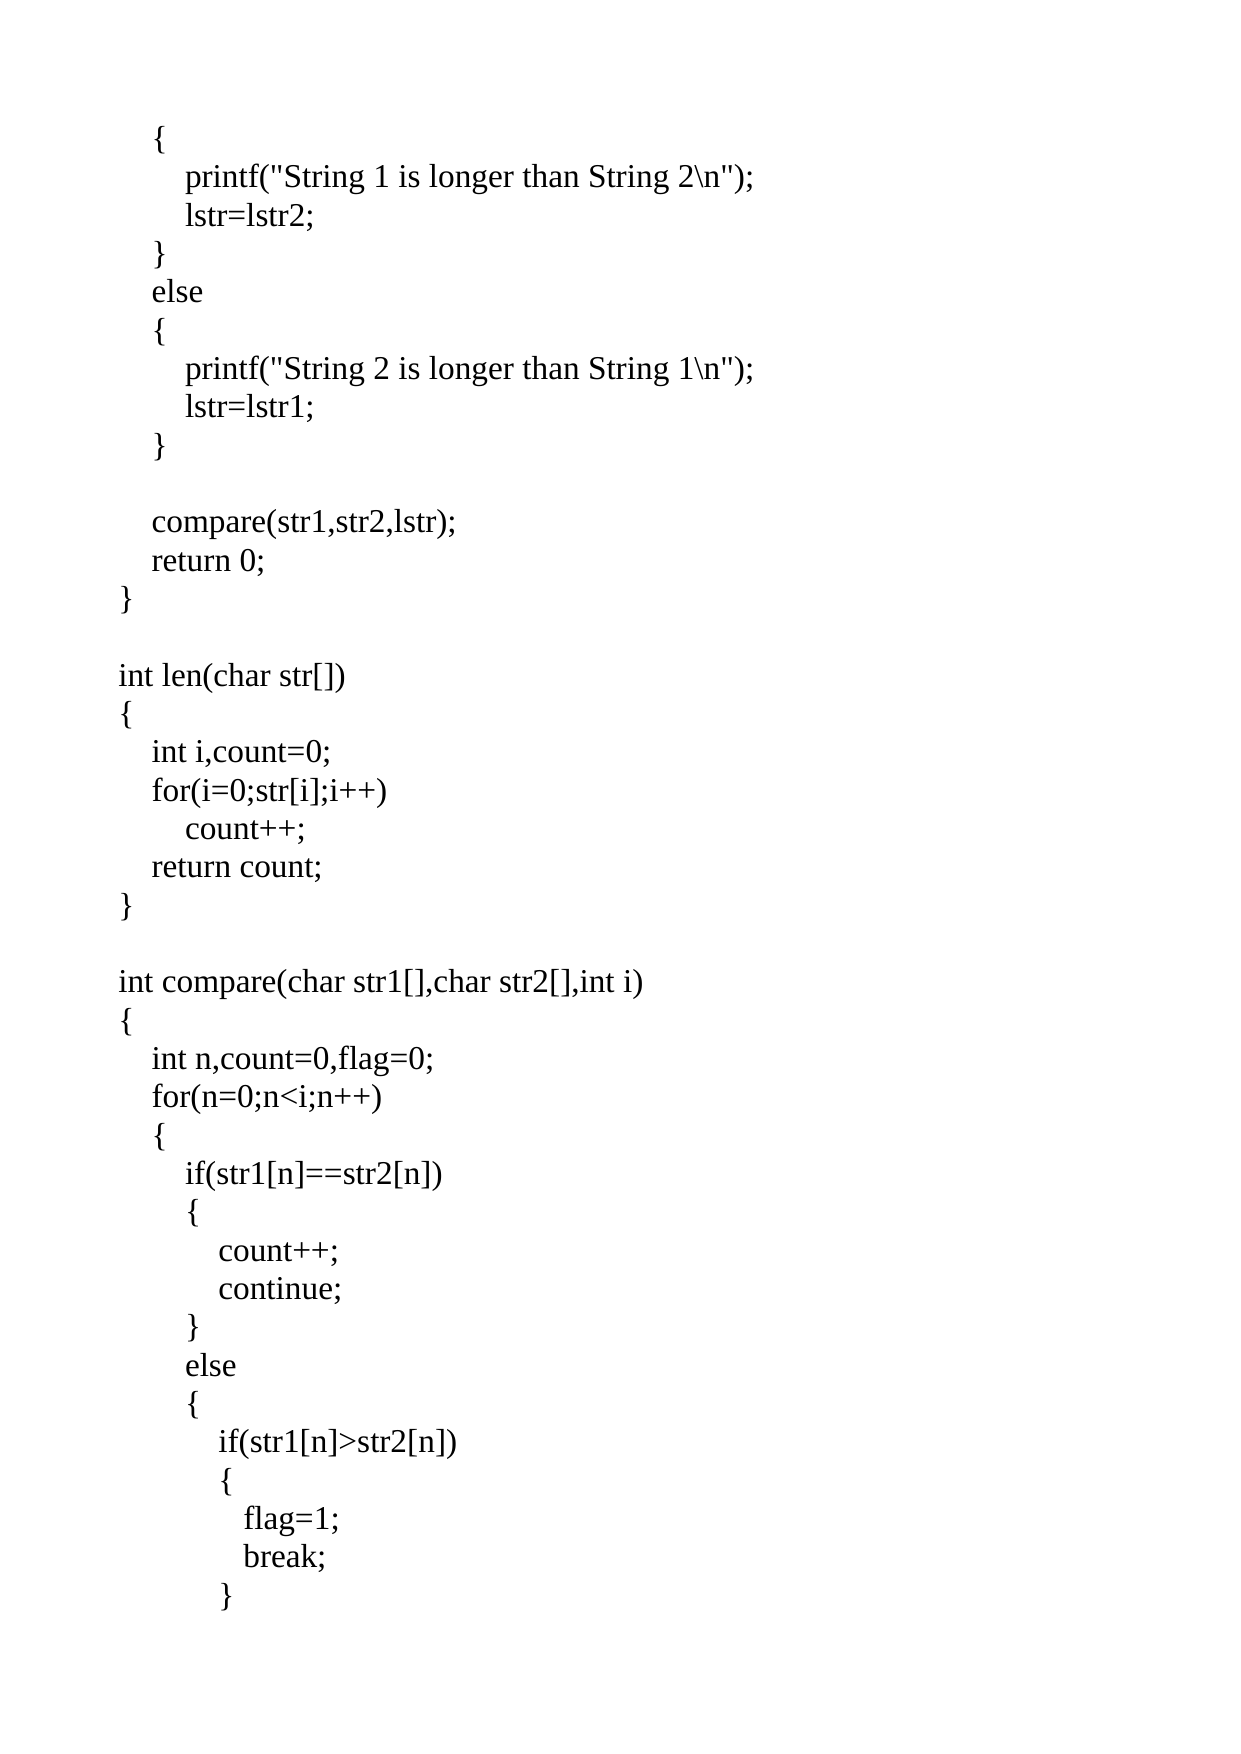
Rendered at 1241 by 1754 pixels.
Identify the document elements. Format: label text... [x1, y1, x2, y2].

text { [118, 1191, 1122, 1230]
text } [118, 1575, 1122, 1613]
text int len(char str[]) [118, 655, 1122, 693]
text int compare(char str1[],char str2[],int i) [118, 961, 1122, 1000]
text if(str1[n]==str2[n]) [118, 1153, 1122, 1191]
text { [118, 693, 1122, 731]
text int n,count=0,flag=0; [118, 1038, 1122, 1076]
text break; [118, 1536, 1122, 1575]
text compare(str1,str2,lstr); [118, 501, 1122, 540]
text continue; [118, 1268, 1122, 1306]
text { [118, 1460, 1122, 1498]
text lstr=lstr2; [118, 195, 1122, 233]
text { [118, 118, 1122, 156]
text } [118, 233, 1122, 271]
text else [118, 1345, 1122, 1383]
text { [118, 310, 1122, 348]
text } [118, 425, 1122, 463]
text } [118, 885, 1122, 923]
text count++; [118, 808, 1122, 846]
text } [118, 578, 1122, 616]
text printf("String 2 is longer than String 1\n"); [118, 348, 1122, 386]
text { [118, 1000, 1122, 1038]
text if(str1[n]>str2[n]) [118, 1421, 1122, 1460]
text else [118, 271, 1122, 310]
text return count; [118, 846, 1122, 885]
text flag=1; [118, 1498, 1122, 1536]
text count++; [118, 1230, 1122, 1268]
text for(n=0;n<i;n++) [118, 1076, 1122, 1115]
text return 0; [118, 540, 1122, 578]
text { [118, 1115, 1122, 1153]
text } [118, 1306, 1122, 1345]
text int i,count=0; [118, 731, 1122, 770]
text printf("String 1 is longer than String 2\n"); [118, 156, 1122, 195]
text lstr=lstr1; [118, 386, 1122, 425]
text for(i=0;str[i];i++) [118, 770, 1122, 808]
text { [118, 1383, 1122, 1421]
